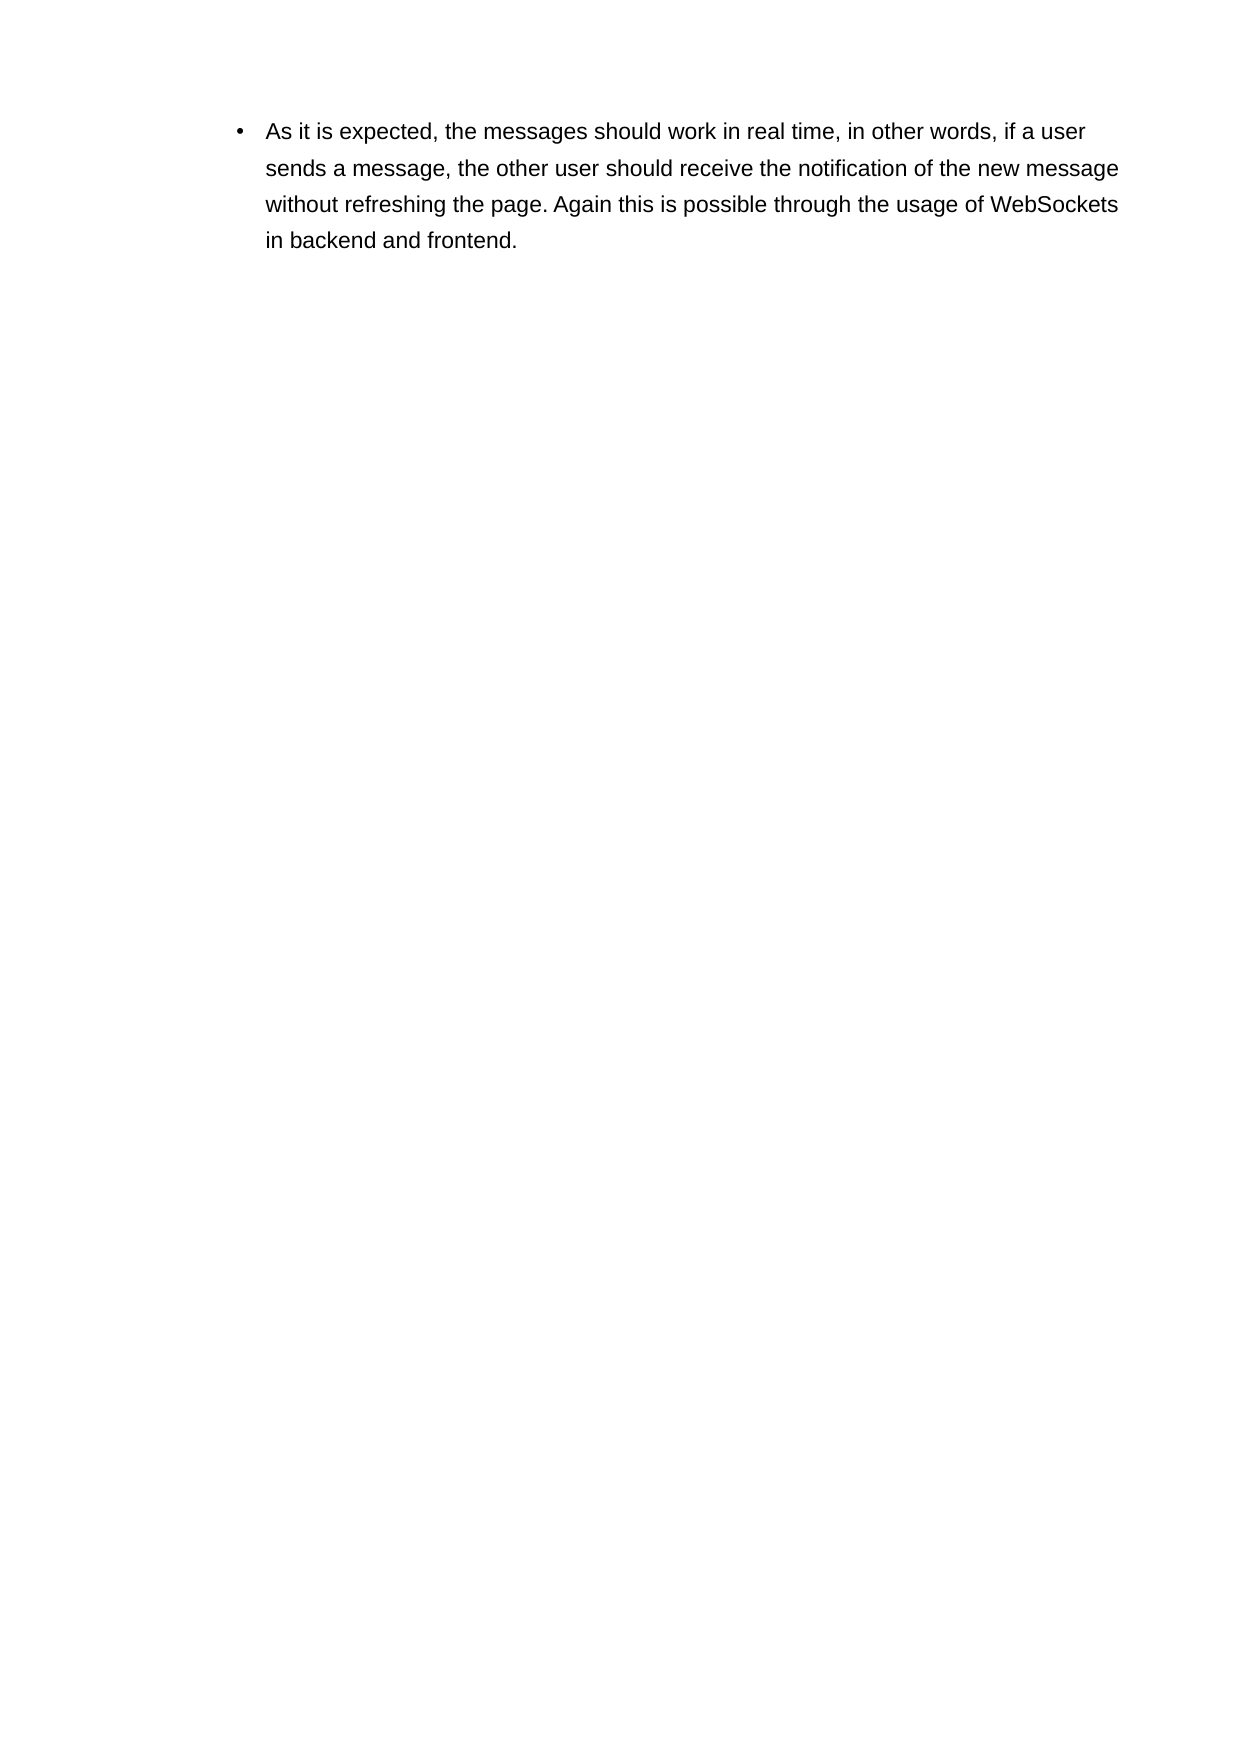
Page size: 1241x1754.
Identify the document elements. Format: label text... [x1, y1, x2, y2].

list As it is expected, the messages should work in real time, in other words, if a user sends a message, the other user should receive the notification of the new message without refreshing the page. Again this is possible through the usage of WebSockets in backend and frontend. [236, 118, 1122, 253]
